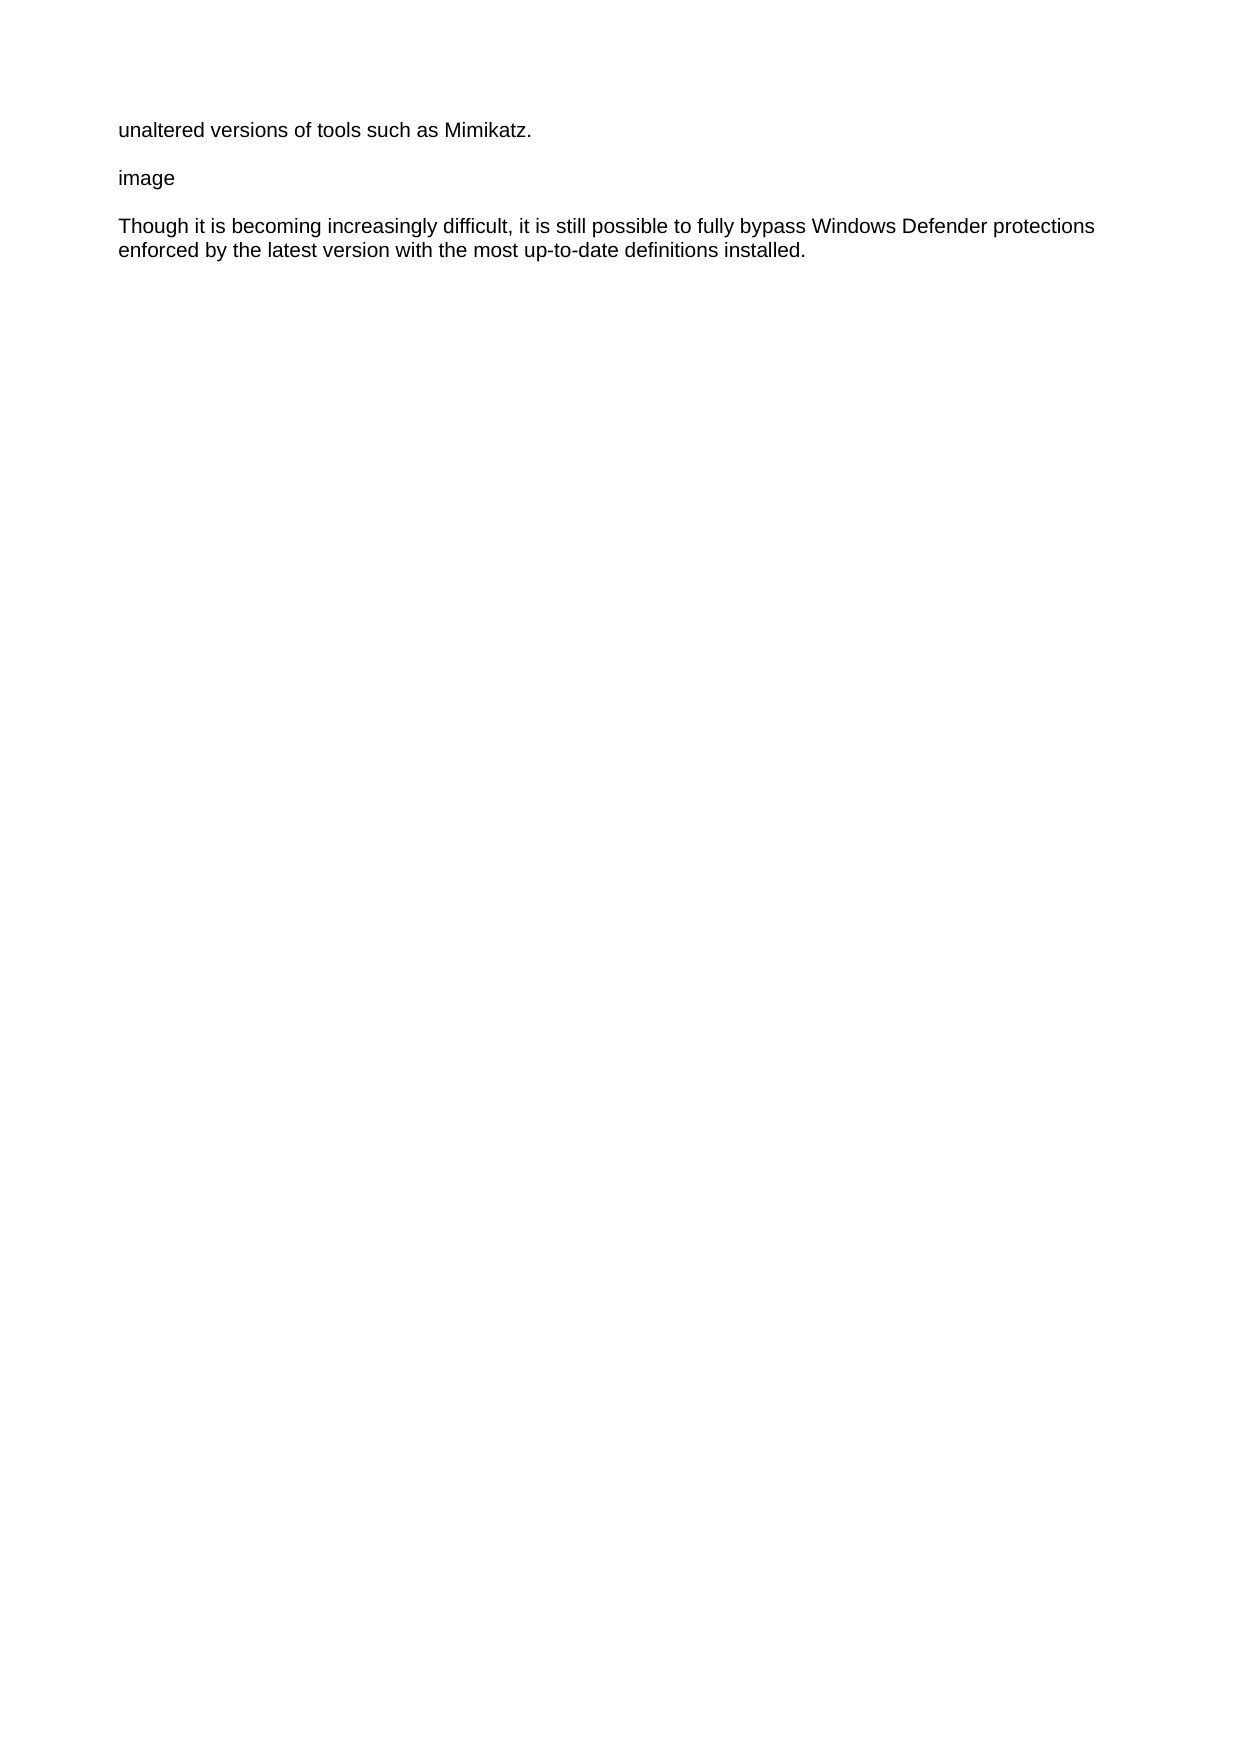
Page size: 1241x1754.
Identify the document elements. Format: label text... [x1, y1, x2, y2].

text image [118, 166, 1122, 190]
text Though it is becoming increasingly difficult, it is still possible to fully bypass Windows Defender protections enforced by the latest version with the most up-to-date definitions installed. [118, 214, 1122, 262]
text unaltered versions of tools such as Mimikatz. [118, 118, 1122, 142]
